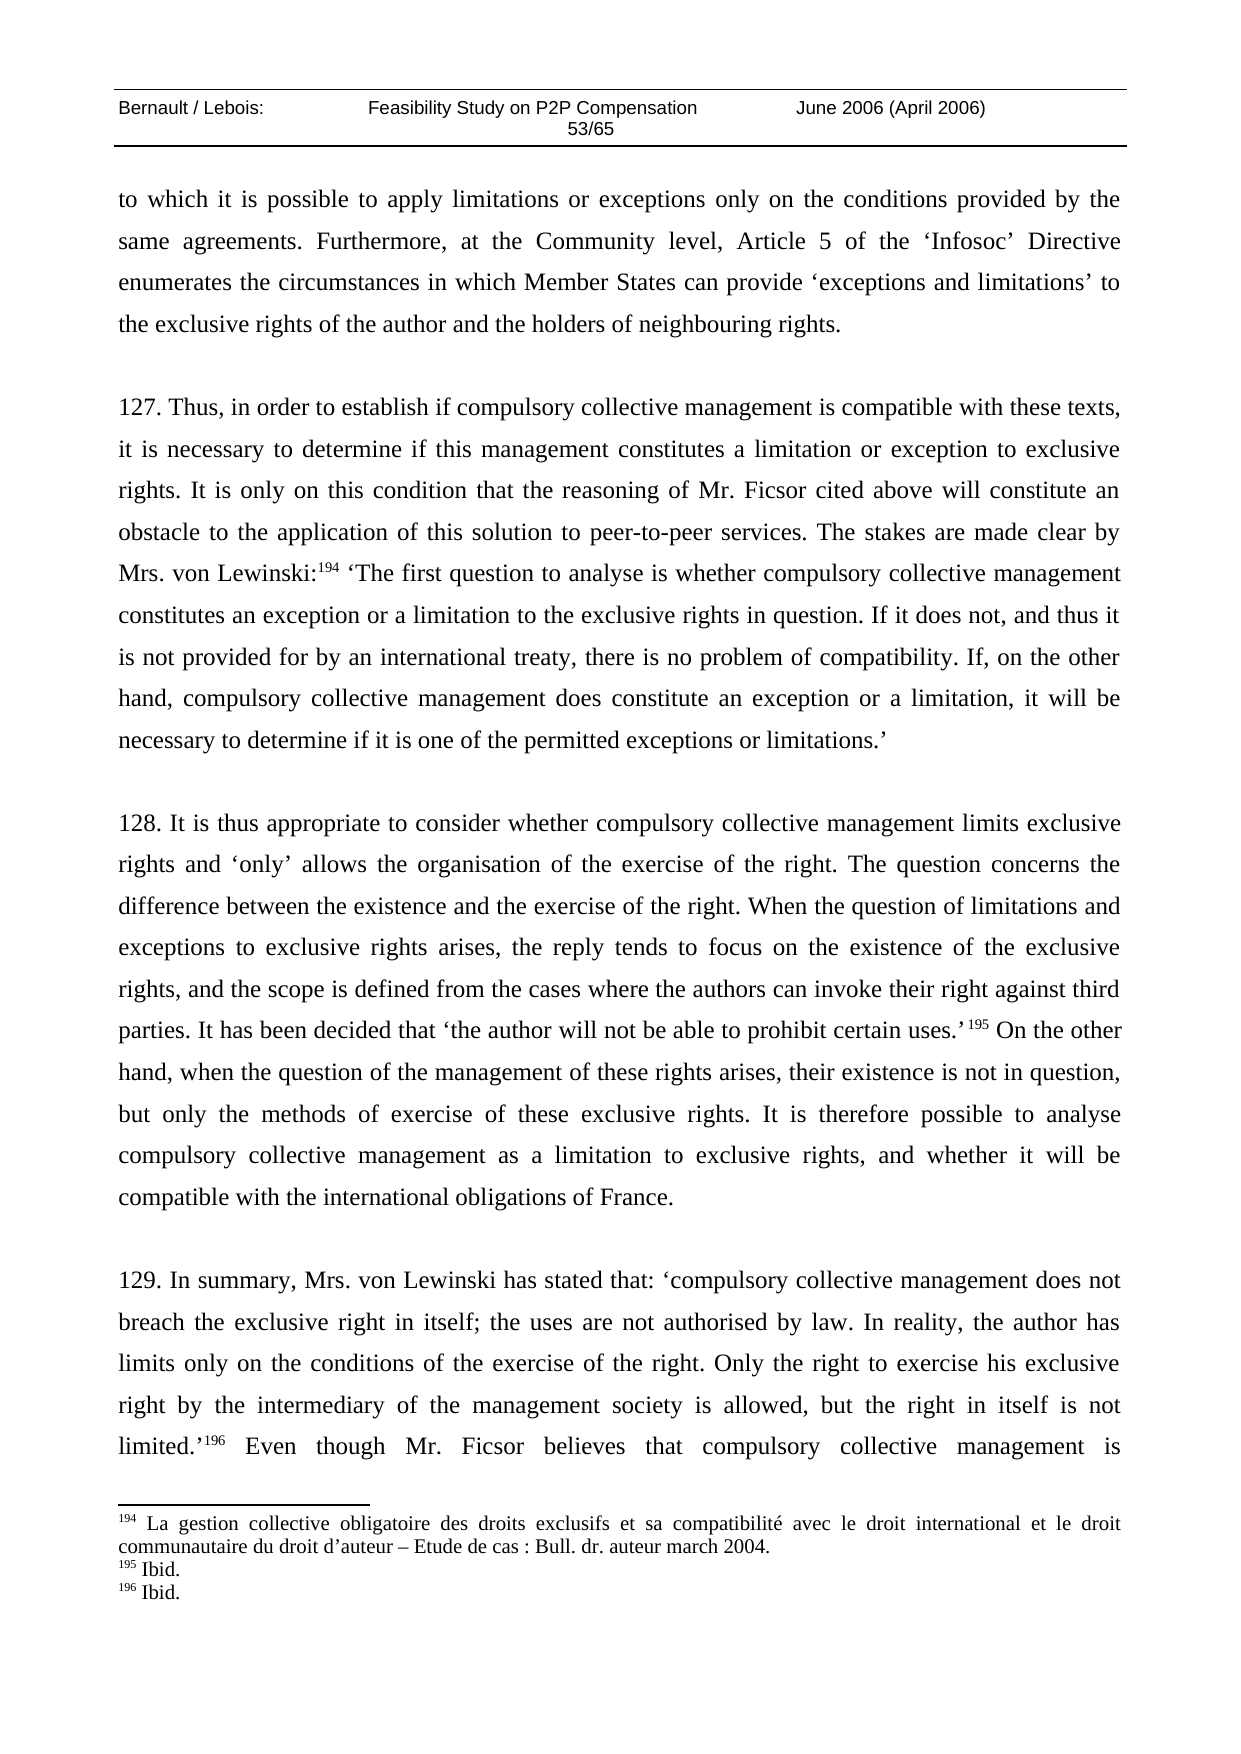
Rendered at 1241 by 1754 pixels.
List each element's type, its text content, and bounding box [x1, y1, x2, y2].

text 129. In summary, Mrs. von Lewinski has stated that: ‘compulsory collective management does not breach the exclusive right in itself; the uses are not authorised by law. In reality, the author has limits only on the conditions of the exercise of the right. Only the right to exercise his exclusive right by the intermediary of the management society is allowed, but the right in itself is not limited.’ Even though Mr. Ficsor believes that compulsory collective management is [118, 1266, 1122, 1460]
text Ibid. [118, 1558, 1122, 1581]
text 128. It is thus appropriate to consider whether compulsory collective management limits exclusive rights and ‘only’ allows the organisation of the exercise of the right. The question concerns the difference between the existence and the exercise of the right. When the question of limitations and exceptions to exclusive rights arises, the reply tends to focus on the existence of the exclusive rights, and the scope is defined from the cases where the authors can invoke their right against third parties. It has been decided that ‘the author will not be able to prohibit certain uses.’ On the other hand, when the question of the management of these rights arises, their existence is not in question, but only the methods of exercise of these exclusive rights. It is therefore possible to analyse compulsory collective management as a limitation to exclusive rights, and whether it will be compatible with the international obligations of France. [118, 809, 1122, 1211]
text to which it is possible to apply limitations or exceptions only on the conditions provided by the same agreements. Furthermore, at the Community level, Article 5 of the ‘Infosoc’ Directive enumerates the circumstances in which Member States can provide ‘exceptions and limitations’ to the exclusive rights of the author and the holders of neighbouring rights. [118, 185, 1122, 338]
text 127. Thus, in order to establish if compulsory collective management is compatible with these texts, it is necessary to determine if this management constitutes a limitation or exception to exclusive rights. It is only on this condition that the reasoning of Mr. Ficsor cited above will constitute an obstacle to the application of this solution to peer-to-peer services. The stakes are made clear by Mrs. von Lewinski: ‘The first question to analyse is whether compulsory collective management constitutes an exception or a limitation to the exclusive rights in question. If it does not, and thus it is not provided for by an international treaty, there is no problem of compatibility. If, on the other hand, compulsory collective management does constitute an exception or a limitation, it will be necessary to determine if it is one of the permitted exceptions or limitations.’ [118, 393, 1122, 753]
text Ibid. [118, 1581, 1122, 1604]
text La gestion collective obligatoire des droits exclusifs et sa compatibilité avec le droit international et le droit communautaire du droit d’auteur – Etude de cas : Bull. dr. auteur march 2004. [118, 1511, 1122, 1558]
